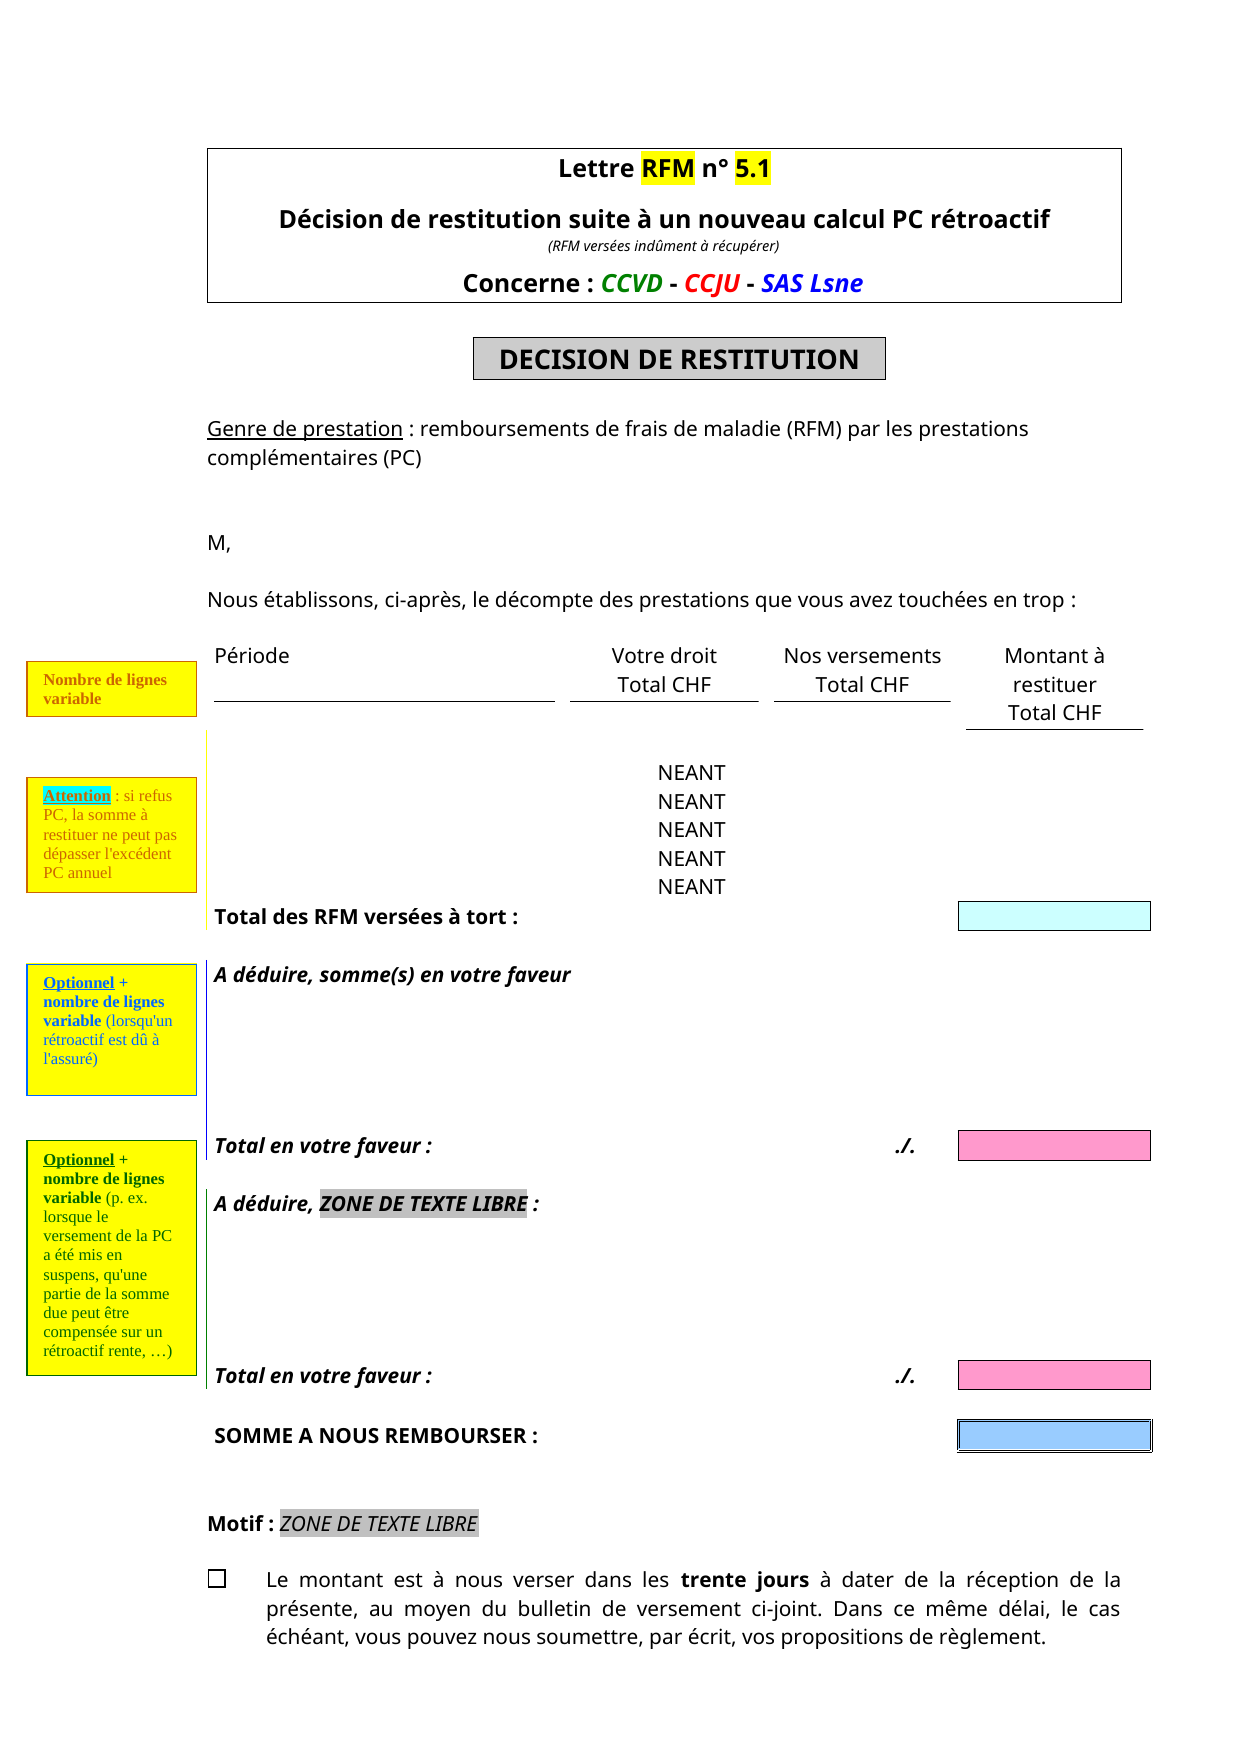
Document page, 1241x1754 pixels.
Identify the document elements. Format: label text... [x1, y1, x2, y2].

table_cell [562, 1017, 766, 1045]
table_cell Total en votre faveur : [207, 1130, 766, 1160]
text Le montant est à nous verser dans les trente jours à dater de la réception de la présente, au moyen du bulletin de versement ci-joint. Dans ce même délai, le cas échéant, vous pouvez nous soumettre, par écrit, vos propositions de règlement. [207, 1566, 1122, 1651]
table_cell A déduire, somme(s) en votre faveur [207, 960, 958, 988]
table_cell NEANT [562, 730, 766, 787]
table_cell [562, 1045, 766, 1073]
table_cell [766, 1331, 958, 1360]
table_cell [207, 988, 562, 1017]
table_cell A déduire, ZONE DE TEXTE LIBRE : [207, 1189, 958, 1218]
table_cell [766, 1074, 958, 1102]
table_cell [207, 1102, 562, 1130]
table_cell [958, 1074, 1151, 1102]
table_cell [766, 1389, 958, 1419]
text Genre de prestation : remboursements de frais de maladie (RFM) par les prestations complémentaires (PC) [207, 414, 1122, 471]
table_cell [207, 930, 958, 960]
table_cell [207, 1246, 562, 1274]
text M, [207, 528, 1122, 556]
table_header Période [207, 642, 562, 730]
table_cell [562, 988, 766, 1017]
table_cell [958, 1189, 1151, 1218]
table_cell Total des RFM versées à tort : [207, 901, 958, 930]
table_cell NEANT [562, 787, 766, 815]
table_cell [958, 872, 1151, 901]
table_cell [207, 1275, 562, 1303]
table_cell [766, 815, 958, 844]
table_cell ./. [766, 1130, 958, 1160]
table_cell [958, 1017, 1151, 1045]
table_cell [766, 1045, 958, 1073]
table_cell [958, 988, 1151, 1017]
table_cell [766, 1303, 958, 1331]
table_cell [562, 1303, 766, 1331]
table_header Nos versements Total CHF [766, 642, 958, 730]
table_cell [958, 1420, 1151, 1449]
table_cell [207, 1160, 562, 1189]
table_cell [766, 1102, 958, 1130]
text Concerne : CCVD - CCJU - SAS Lsne [208, 263, 1121, 302]
table_cell [562, 1074, 766, 1102]
table_cell [766, 988, 958, 1017]
table_cell [959, 902, 1150, 930]
table_cell NEANT [562, 815, 766, 844]
table_cell [207, 1045, 562, 1073]
table_cell [958, 1161, 1151, 1189]
table_cell [766, 872, 958, 901]
table_header Montant à restituer Total CHF [958, 642, 1151, 730]
table_cell [207, 787, 562, 815]
table_cell ./. [766, 1360, 958, 1389]
table_cell [207, 1389, 562, 1419]
table_cell SOMME A NOUS REMBOURSER : [207, 1419, 957, 1449]
text Nous établissons, ci-après, le décompte des prestations que vous avez touchées en trop : [207, 585, 1122, 613]
table_cell [958, 787, 1151, 815]
text DECISION DE RESTITUTION [474, 338, 885, 379]
table_cell [766, 1218, 958, 1246]
table_header Votre droit Total CHF [562, 642, 766, 730]
table_cell [562, 1275, 766, 1303]
table_cell [958, 1045, 1151, 1073]
table_cell [766, 1160, 958, 1189]
table_cell [958, 931, 1151, 960]
table_cell [207, 730, 562, 787]
table_cell [958, 1218, 1151, 1246]
table_cell [766, 1017, 958, 1045]
text Motif : ZONE DE TEXTE LIBRE [207, 1509, 1122, 1537]
table_cell Total en votre faveur : [207, 1360, 766, 1389]
table_cell [958, 730, 1151, 787]
table_cell [562, 1218, 766, 1246]
table_cell [207, 844, 562, 872]
table_cell [562, 1246, 766, 1274]
table_cell [766, 1246, 958, 1274]
table_cell [562, 1389, 766, 1419]
table_cell [958, 844, 1151, 872]
table_cell [766, 787, 958, 815]
table_cell [562, 1102, 766, 1130]
table_cell NEANT [562, 872, 766, 901]
text Décision de restitution suite à un nouveau calcul PC rétroactif [208, 199, 1121, 233]
text (RFM versées indûment à récupérer) [208, 233, 1121, 256]
table_cell [958, 1303, 1151, 1331]
table_cell [958, 1246, 1151, 1274]
table_cell [207, 1017, 562, 1045]
table_cell [562, 1160, 766, 1189]
table_cell [207, 1074, 562, 1102]
table_cell [958, 1102, 1151, 1130]
table_cell [959, 1361, 1150, 1389]
table_cell [207, 1303, 562, 1331]
table_cell [207, 815, 562, 844]
table_cell [958, 1331, 1151, 1360]
table_cell [958, 1275, 1151, 1303]
table_cell [207, 1331, 562, 1360]
table_cell [766, 730, 958, 787]
table_cell [562, 1331, 766, 1360]
text Lettre RFM n° 5.1 [208, 149, 1121, 185]
table_cell [958, 815, 1151, 844]
table_cell [958, 960, 1151, 988]
table_cell [766, 844, 958, 872]
table_cell [766, 1275, 958, 1303]
table_cell NEANT [562, 844, 766, 872]
table_cell [207, 872, 562, 901]
table_cell [959, 1131, 1150, 1160]
table_cell [207, 1218, 562, 1246]
table_cell [958, 1390, 1151, 1419]
